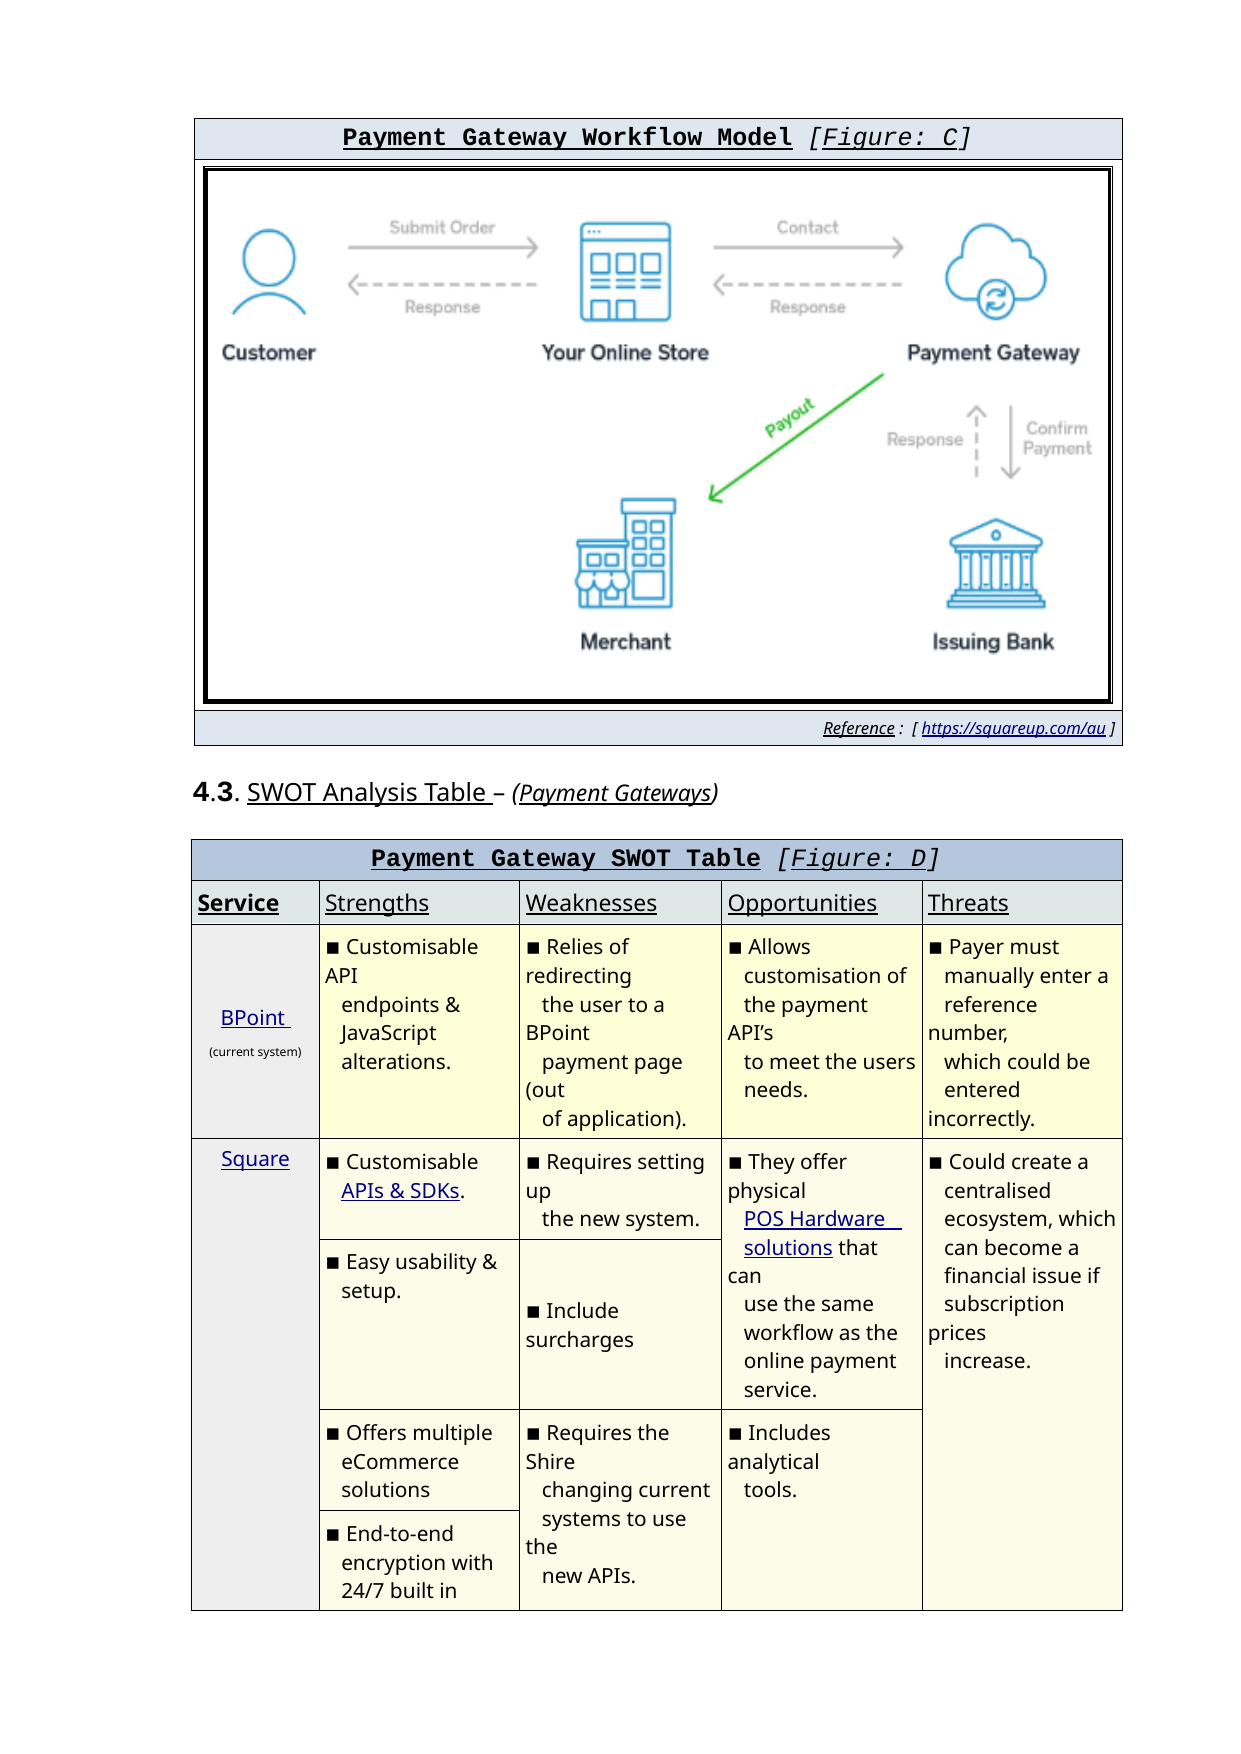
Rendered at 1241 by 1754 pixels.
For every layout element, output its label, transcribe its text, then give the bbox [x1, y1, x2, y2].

table_cell ▪ Requires the Shire changing current systems to use the new APIs. [520, 1410, 721, 1610]
table_cell BPoint (current system) [192, 925, 319, 1138]
table_cell [195, 160, 1122, 709]
table_cell ▪ Allows customisation of the payment API’s to meet the users needs. [722, 925, 922, 1138]
table_cell Strengths [320, 881, 519, 923]
table_cell Square [192, 1139, 319, 1610]
table_header Payment Gateway SWOT Table [Figure: D] [192, 840, 1122, 880]
text 4.3. SWOT Analysis Table – (Payment Gateways) [192, 774, 1122, 810]
table_cell ▪ Customisable APIs & SDKs. [320, 1139, 519, 1238]
table_cell ▪ Could create a centralised ecosystem, which can become a financial issue if subscription prices increase. [923, 1139, 1122, 1610]
table_cell ▪ They offer physical POS Hardware solutions that can use the same workflow as the online payment service. [722, 1139, 922, 1409]
table_cell Opportunities [722, 881, 922, 923]
table_cell ▪ Easy usability & setup. [320, 1240, 519, 1409]
table_cell ▪ Offers multiple eCommerce solutions [320, 1410, 519, 1510]
table_cell Service [192, 881, 319, 923]
table_cell Reference : [ https://squareup.com/au ] [195, 711, 1122, 745]
table_cell Weaknesses [520, 881, 721, 923]
picture [211, 173, 1106, 696]
table_cell Threats [923, 881, 1122, 923]
table_cell ▪ Includes analytical tools. [722, 1410, 922, 1610]
table_cell ▪ Requires setting up the new system. [520, 1139, 721, 1238]
table_cell ▪ End-to-end encryption with 24/7 built in [320, 1511, 519, 1610]
table_cell ▪ Include surcharges [520, 1240, 721, 1409]
table_cell ▪ Customisable API endpoints & JavaScript alterations. [320, 925, 519, 1138]
table_cell ▪ Relies of redirecting the user to a BPoint payment page (out of application). [520, 925, 721, 1138]
table_cell ▪ Payer must manually enter a reference number, which could be entered incorrectly. [923, 925, 1122, 1138]
table_header Payment Gateway Workflow Model [Figure: C] [195, 119, 1122, 159]
